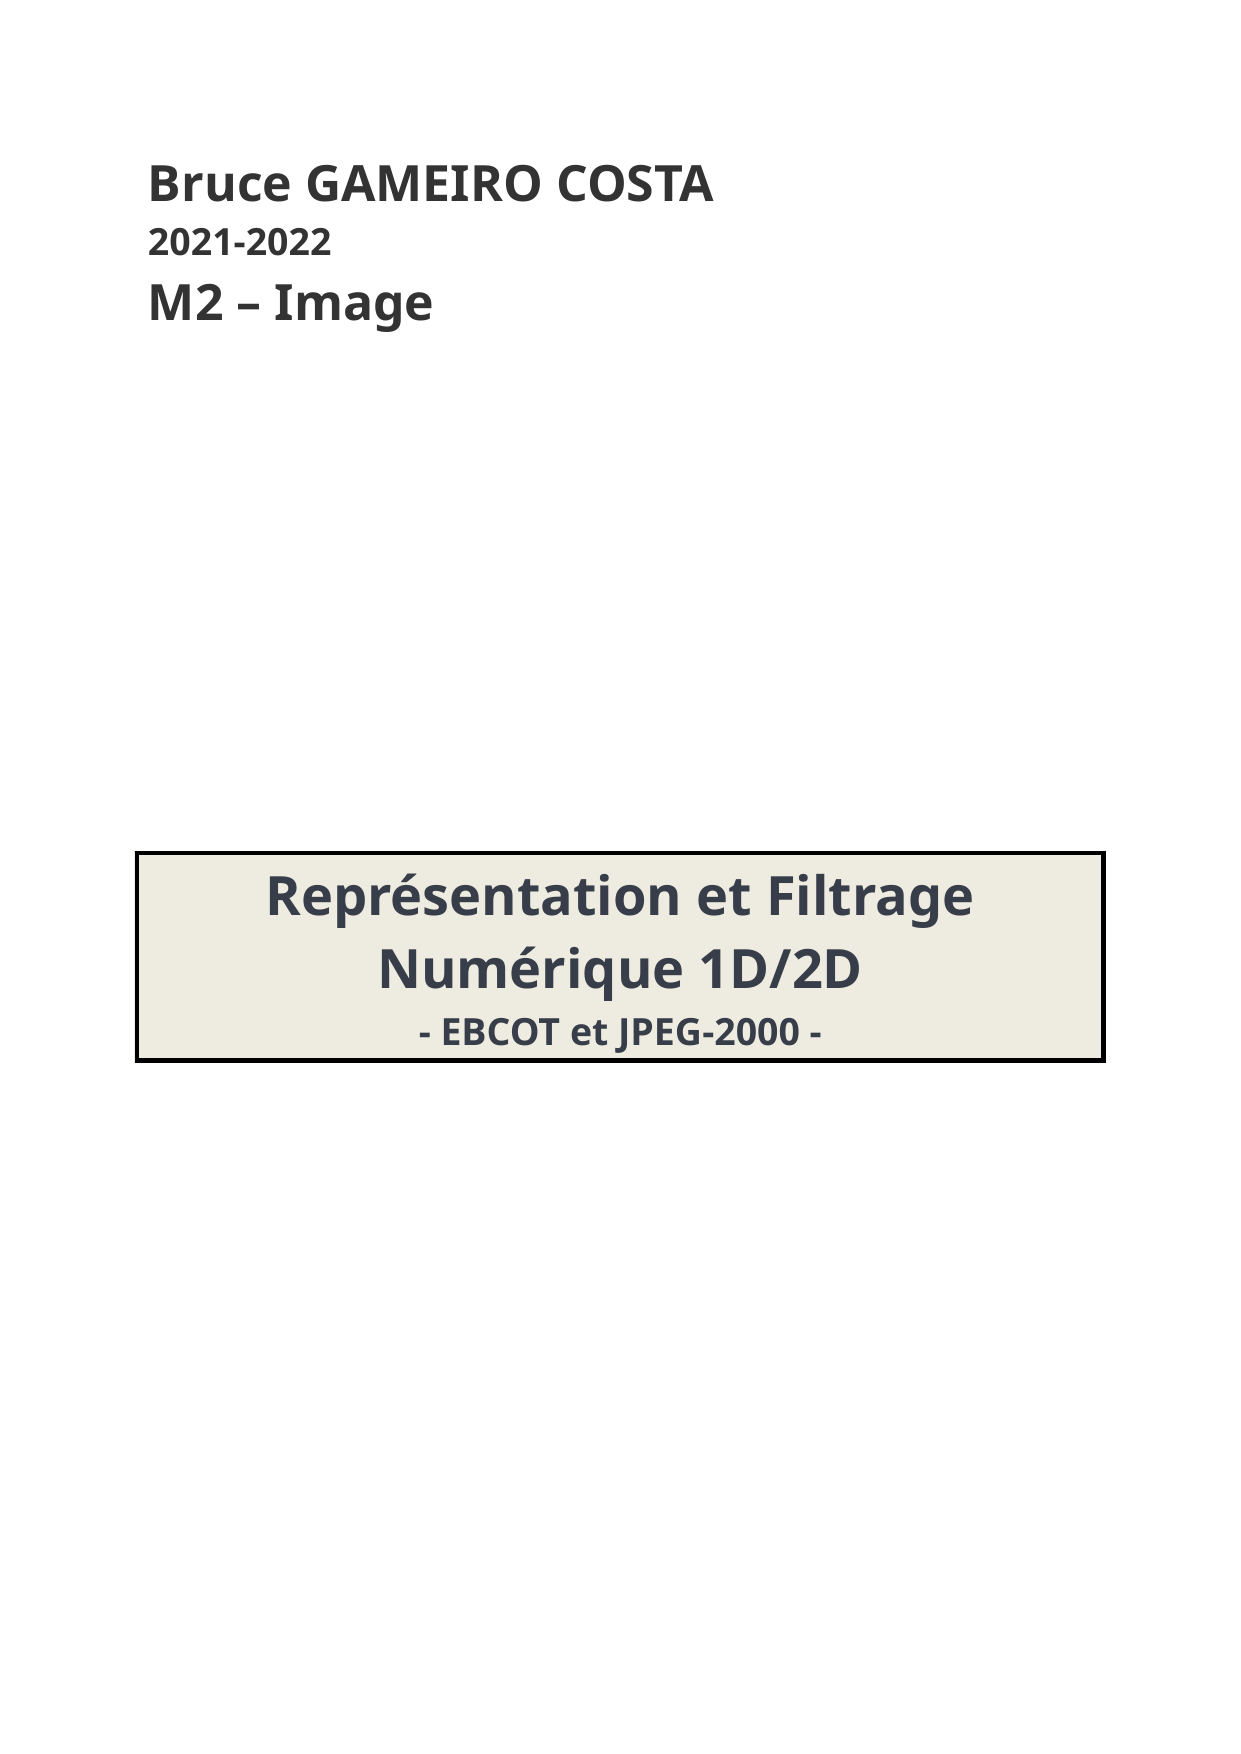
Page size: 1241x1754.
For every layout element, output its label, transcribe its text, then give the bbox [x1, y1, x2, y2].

subtitle Bruce GAMEIRO COSTA 2021-2022 M2 – Image [148, 148, 1093, 335]
subtitle Représentation et Filtrage Numérique 1D/2D - EBCOT et JPEG-2000 - [139, 855, 1101, 1058]
